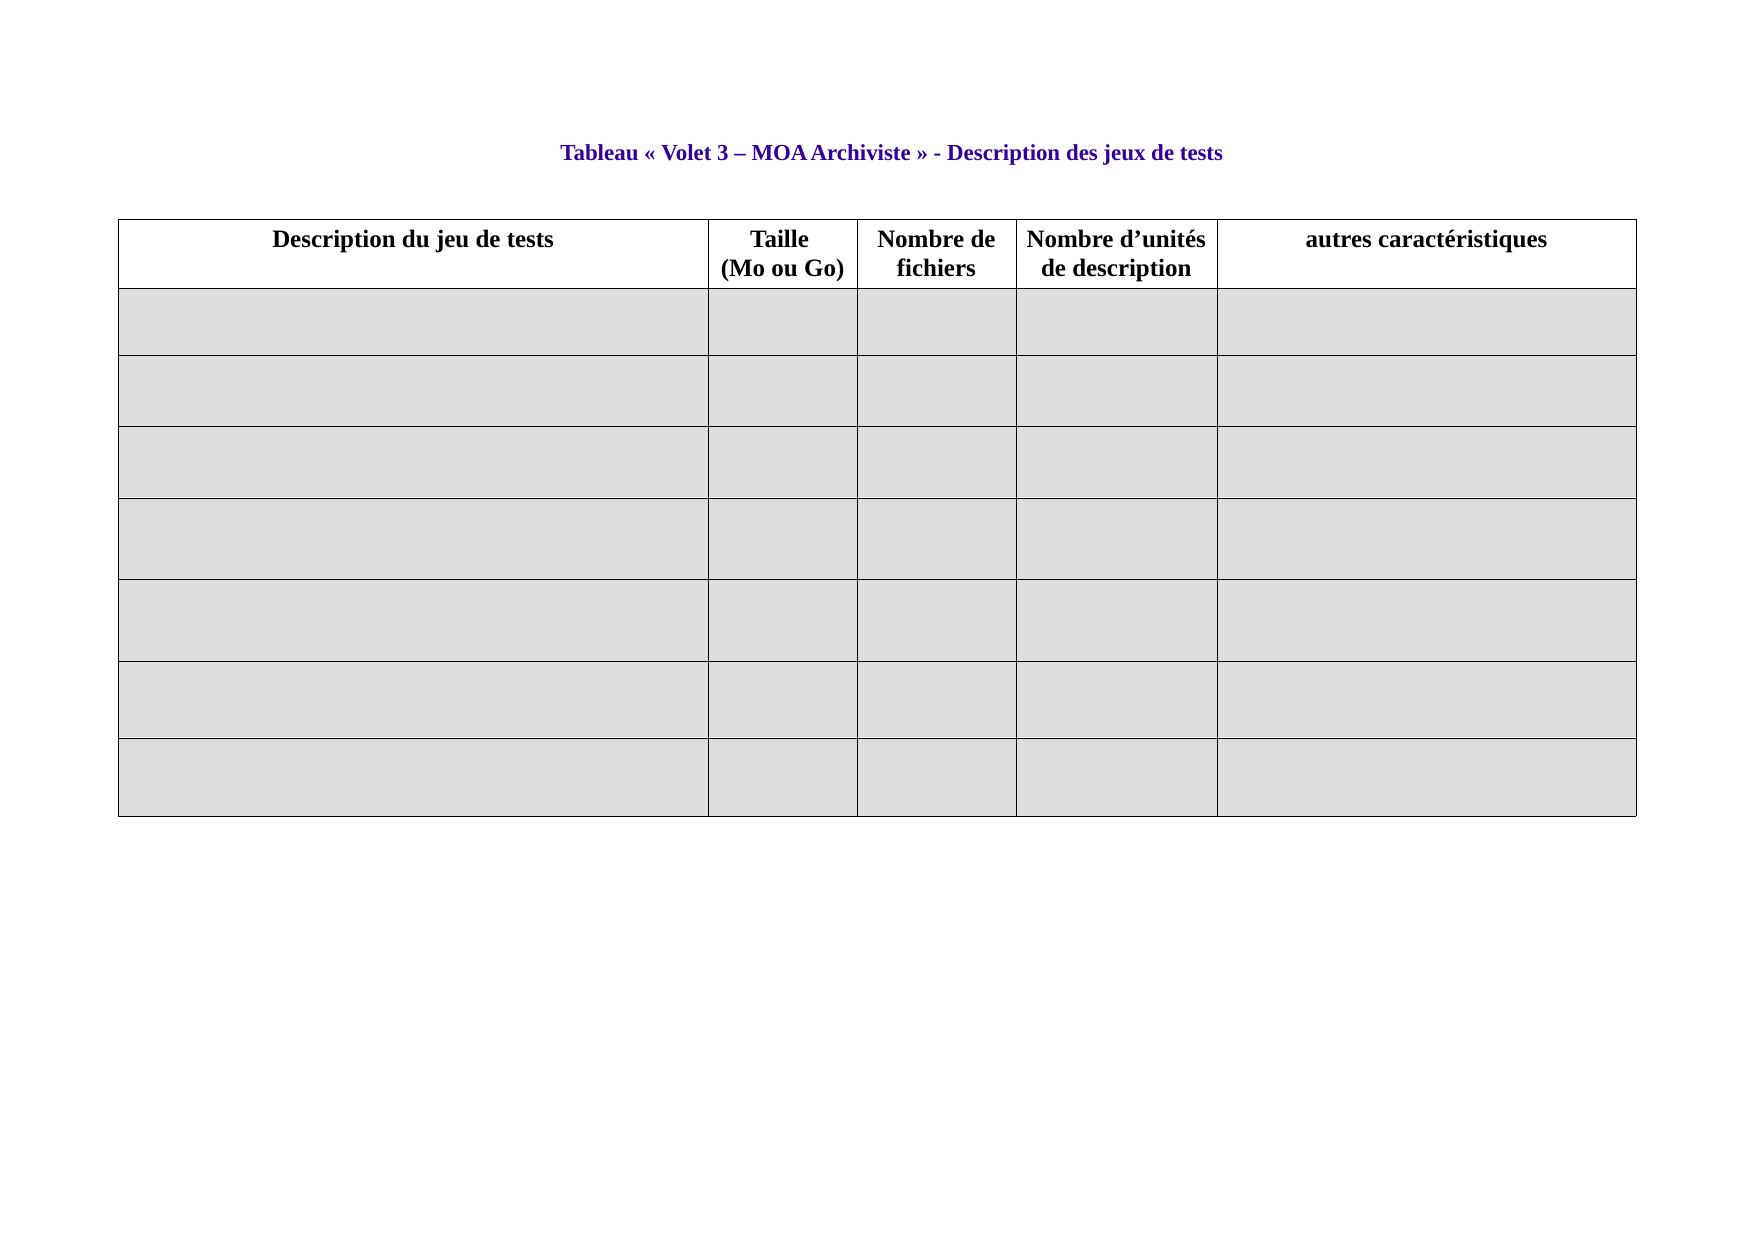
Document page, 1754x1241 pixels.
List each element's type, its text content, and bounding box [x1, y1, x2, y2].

subtitle Tableau « Volet 3 – MOA Archiviste » - Description des jeux de tests [118, 139, 1636, 165]
table_cell [1218, 356, 1636, 426]
table_cell [858, 739, 1016, 816]
table_cell [709, 427, 857, 497]
table_cell [709, 739, 857, 816]
table_cell [1017, 739, 1217, 816]
table_cell [858, 356, 1016, 426]
table_cell [709, 289, 857, 355]
table_cell [1017, 427, 1217, 497]
table_cell [1017, 356, 1217, 426]
table_header Nombre de fichiers [858, 220, 1016, 288]
table_cell [119, 356, 708, 426]
table_header autres caractéristiques [1218, 220, 1636, 288]
table_header Nombre d’unités de description [1017, 220, 1217, 288]
table_cell [709, 662, 857, 737]
table_cell [1218, 662, 1636, 737]
table_cell [1017, 662, 1217, 737]
table_cell [858, 427, 1016, 497]
table_header Taille (Mo ou Go) [709, 220, 857, 288]
table_cell [1218, 580, 1636, 661]
table_cell [119, 580, 708, 661]
table_cell [119, 662, 708, 737]
table_cell [1017, 580, 1217, 661]
table_cell [1017, 289, 1217, 355]
table_cell [119, 499, 708, 579]
table_cell [858, 289, 1016, 355]
table_cell [119, 427, 708, 497]
table_cell [858, 580, 1016, 661]
table_header Description du jeu de tests [119, 220, 708, 288]
table_cell [1218, 499, 1636, 579]
table_cell [119, 289, 708, 355]
table_cell [709, 356, 857, 426]
table_cell [1218, 289, 1636, 355]
table_cell [1218, 739, 1636, 816]
table_cell [858, 499, 1016, 579]
table_cell [1017, 499, 1217, 579]
table_cell [858, 662, 1016, 737]
table_cell [709, 499, 857, 579]
table_cell [709, 580, 857, 661]
table_cell [119, 739, 708, 816]
table_cell [1218, 427, 1636, 497]
